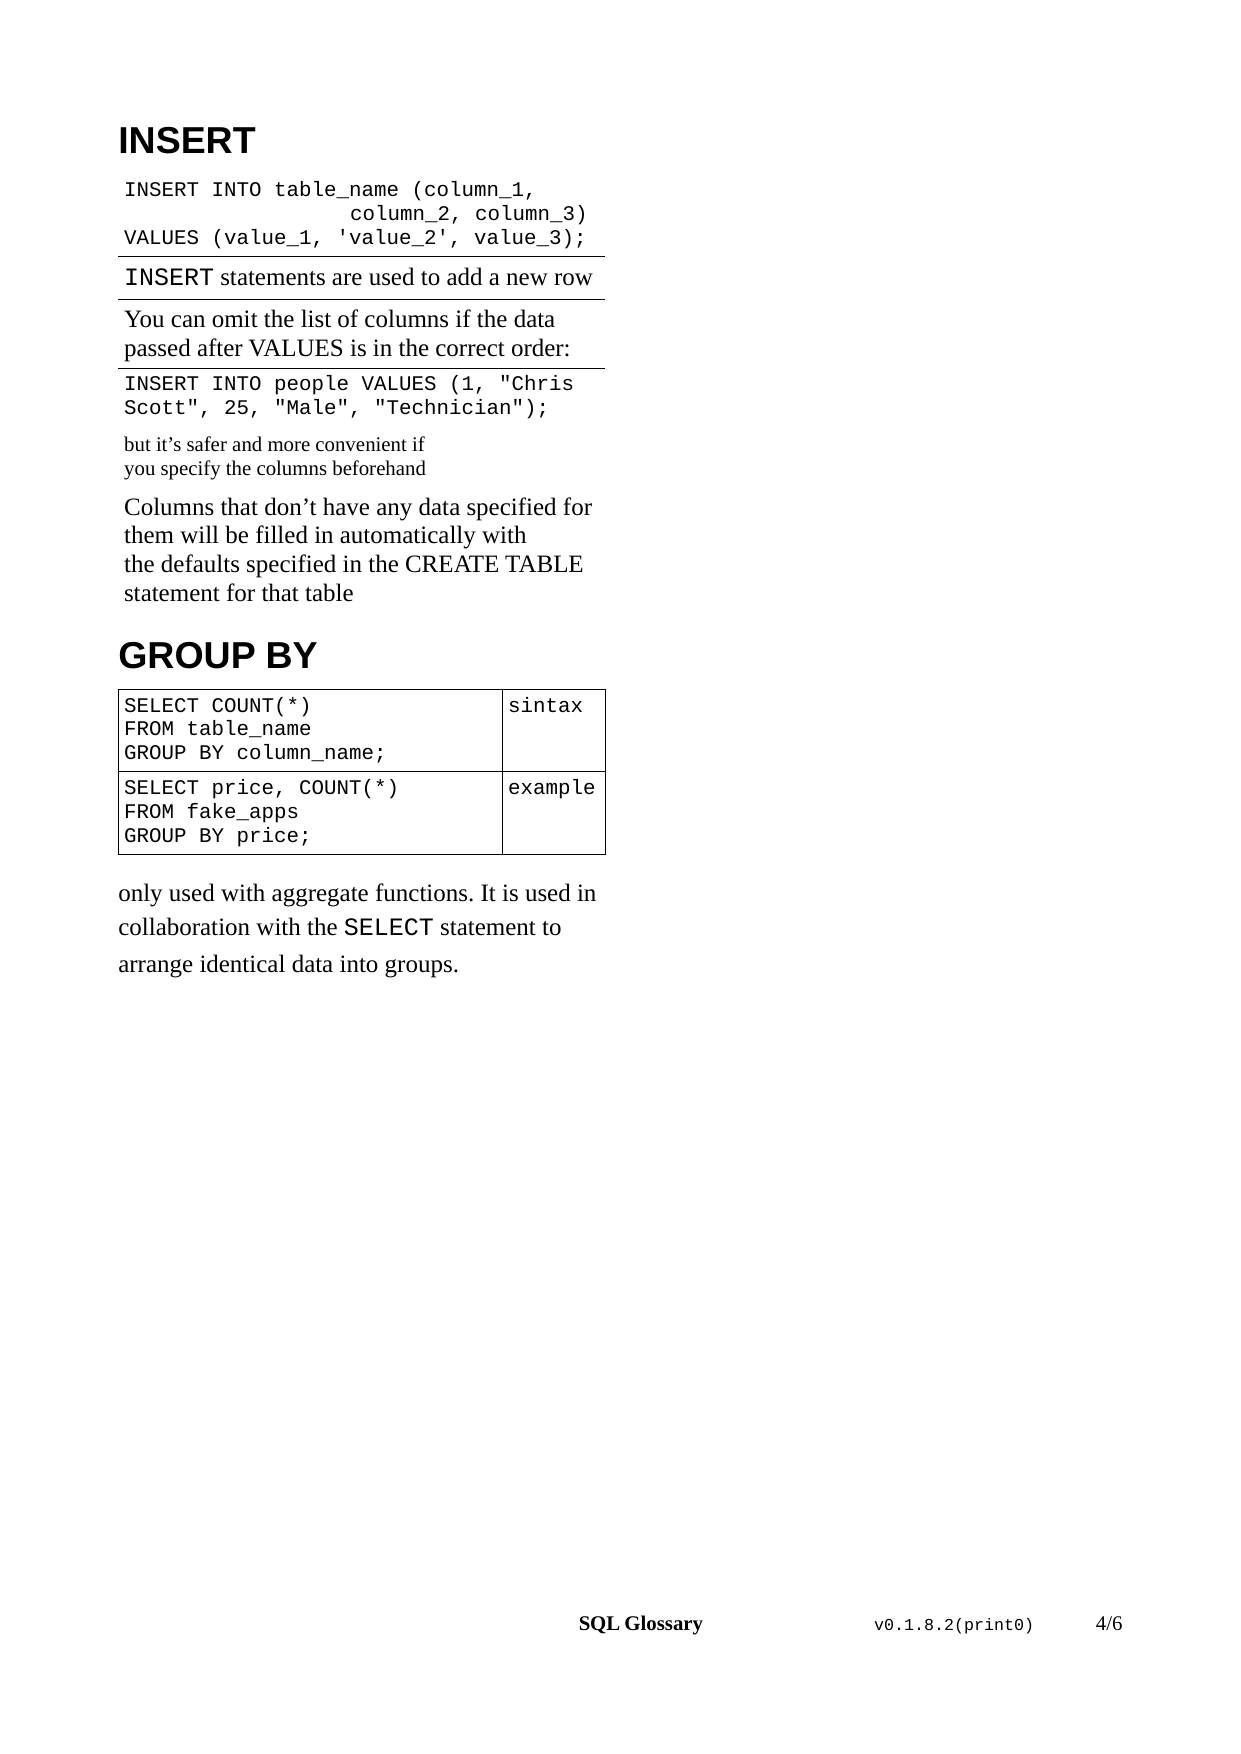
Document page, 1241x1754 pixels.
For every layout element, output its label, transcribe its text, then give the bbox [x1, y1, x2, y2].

table_cell Columns that don’t have any data specified for them will be filled in automatically with the defaults specified in the CREATE TABLE statement for that table [118, 486, 605, 612]
table_header SELECT COUNT(*) FROM table_name GROUP BY column_name; [119, 690, 502, 771]
subtitle INSERT [118, 118, 605, 161]
text only used with aggregate functions. It is used in collaboration with the SELECT statement to arrange identical data into groups. [118, 878, 605, 977]
table_cell You can omit the list of columns if the data passed after VALUES is in the correct order: [118, 300, 605, 368]
table_cell SELECT price, COUNT(*) FROM fake_apps GROUP BY price; [119, 772, 502, 854]
table_header sintax [503, 690, 605, 771]
table_header INSERT INTO table_name (column_1, column_2, column_3) VALUES (value_1, 'value_2', value_3); [118, 174, 605, 256]
subtitle GROUP BY [118, 633, 605, 676]
table_cell but it’s safer and more convenient if you specify the columns beforehand [118, 426, 605, 486]
table_cell example [503, 772, 605, 854]
table_cell INSERT statements are used to add a new row [118, 257, 605, 298]
table_cell INSERT INTO people VALUES (1, "Chris Scott", 25, "Male", "Technician"); [118, 369, 605, 426]
